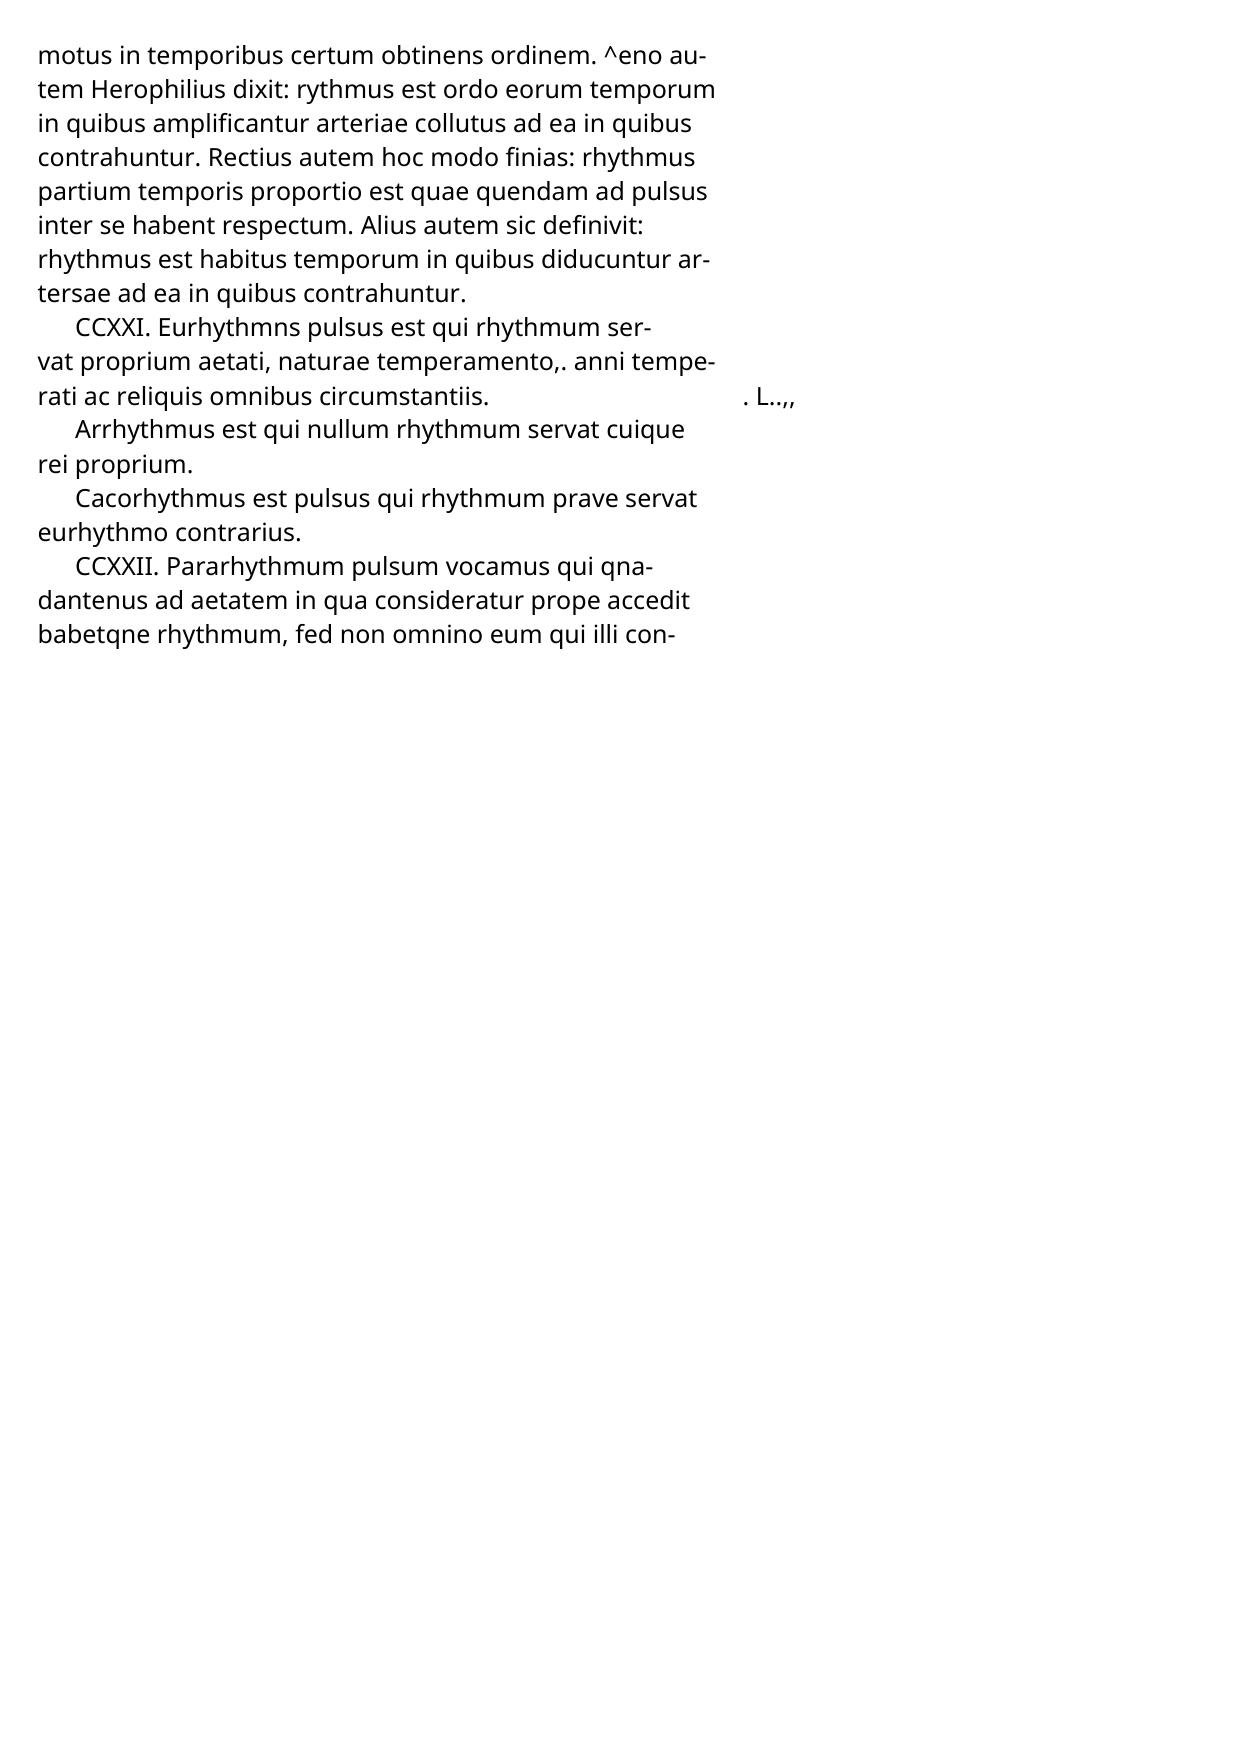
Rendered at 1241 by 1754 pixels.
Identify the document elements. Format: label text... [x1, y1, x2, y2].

text motus in temporibus certum obtinens ordinem. ^eno au- tem Herophilius dixit: rythmus est ordo eorum temporum in quibus amplificantur arteriae collutus ad ea in quibus contrahuntur. Rectius autem hoc modo finias: rhythmus partium temporis proportio est quae quendam ad pulsus inter se habent respectum. Alius autem sic definivit: rhythmus est habitus temporum in quibus diducuntur ar- tersae ad ea in quibus contrahuntur. [37, 37, 1203, 310]
text Cacorhythmus est pulsus qui rhythmum prave servat eurhythmo contrarius. [37, 480, 1203, 548]
text Arrhythmus est qui nullum rhythmum servat cuique rei proprium. [37, 412, 1203, 480]
text CCXXI. Eurhythmns pulsus est qui rhythmum ser- vat proprium aetati, naturae temperamento,. anni tempe- rati ac reliquis omnibus circumstantiis. . L..,, [37, 310, 1203, 412]
text CCXXII. Pararhythmum pulsum vocamus qui qna- dantenus ad aetatem in qua consideratur prope accedit babetqne rhythmum, fed non omnino eum qui illi con- [37, 548, 1203, 651]
